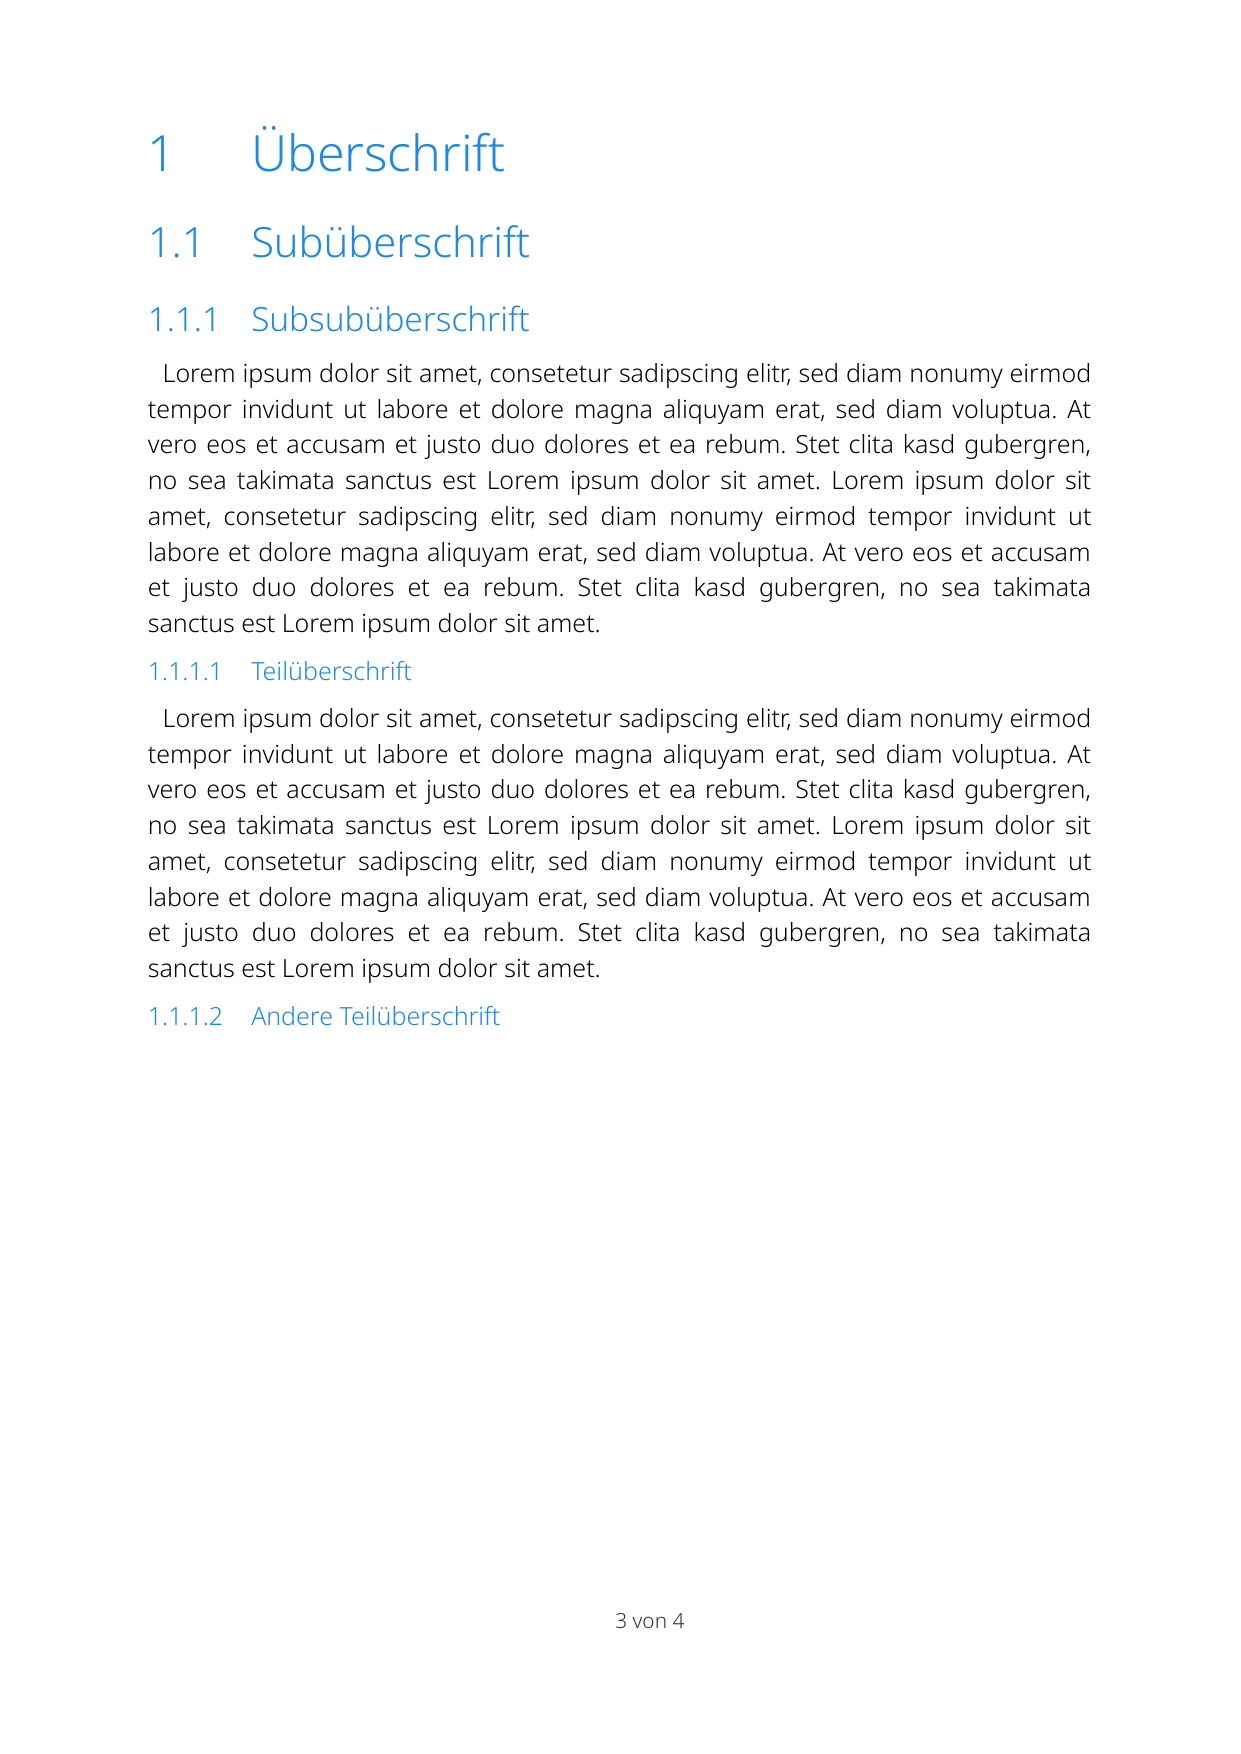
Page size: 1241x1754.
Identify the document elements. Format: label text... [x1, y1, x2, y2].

subtitle Andere Teilüberschrift [148, 998, 1093, 1032]
subtitle Subsubüberschrift [148, 296, 1093, 342]
subtitle Überschrift [148, 118, 1093, 186]
text Lorem ipsum dolor sit amet, consetetur sadipscing elitr, sed diam nonumy eirmod tempor invidunt ut labore et dolore magna aliquyam erat, sed diam voluptua. At vero eos et accusam et justo duo dolores et ea rebum. Stet clita kasd gubergren, no sea takimata sanctus est Lorem ipsum dolor sit amet. Lorem ipsum dolor sit amet, consetetur sadipscing elitr, sed diam nonumy eirmod tempor invidunt ut labore et dolore magna aliquyam erat, sed diam voluptua. At vero eos et accusam et justo duo dolores et ea rebum. Stet clita kasd gubergren, no sea takimata sanctus est Lorem ipsum dolor sit amet. [148, 356, 1093, 640]
text Lorem ipsum dolor sit amet, consetetur sadipscing elitr, sed diam nonumy eirmod tempor invidunt ut labore et dolore magna aliquyam erat, sed diam voluptua. At vero eos et accusam et justo duo dolores et ea rebum. Stet clita kasd gubergren, no sea takimata sanctus est Lorem ipsum dolor sit amet. Lorem ipsum dolor sit amet, consetetur sadipscing elitr, sed diam nonumy eirmod tempor invidunt ut labore et dolore magna aliquyam erat, sed diam voluptua. At vero eos et accusam et justo duo dolores et ea rebum. Stet clita kasd gubergren, no sea takimata sanctus est Lorem ipsum dolor sit amet. [148, 701, 1093, 985]
subtitle Teilüberschrift [148, 653, 1093, 687]
subtitle Subüberschrift [148, 213, 1093, 270]
